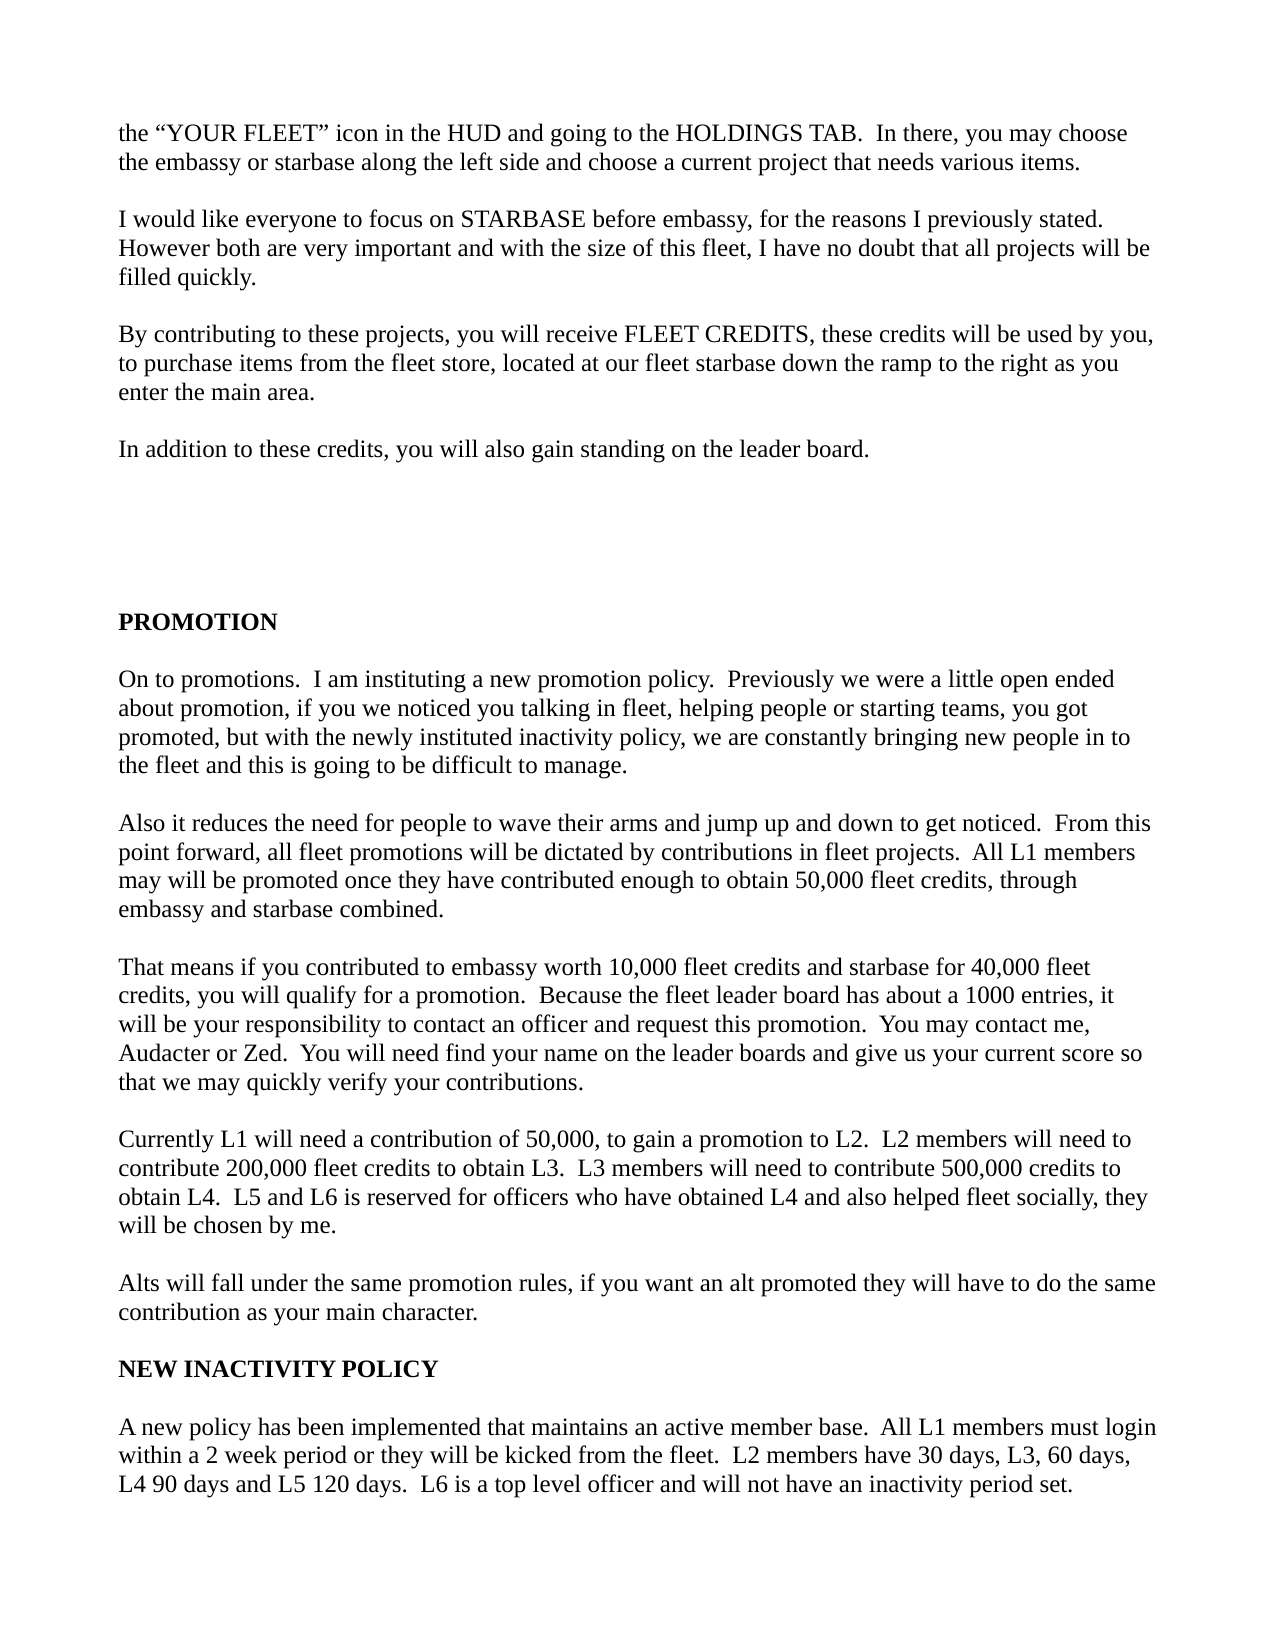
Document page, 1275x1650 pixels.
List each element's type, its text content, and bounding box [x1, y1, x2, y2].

text the “YOUR FLEET” icon in the HUD and going to the HOLDINGS TAB. In there, you may choose the embassy or starbase along the left side and choose a current project that needs various items. [118, 118, 1157, 176]
text Currently L1 will need a contribution of 50,000, to gain a promotion to L2. L2 members will need to contribute 200,000 fleet credits to obtain L3. L3 members will need to contribute 500,000 credits to obtain L4. L5 and L6 is reserved for officers who have obtained L4 and also helped fleet socially, they will be chosen by me. [118, 1124, 1157, 1239]
text That means if you contributed to embassy worth 10,000 fleet credits and starbase for 40,000 fleet credits, you will qualify for a promotion. Because the fleet leader board has about a 1000 entries, it will be your responsibility to contact an officer and request this promotion. You may contact me, Audacter or Zed. You will need find your name on the leader boards and give us your current score so that we may quickly verify your contributions. [118, 952, 1157, 1096]
text Alts will fall under the same promotion rules, if you want an alt promoted they will have to do the same contribution as your main character. [118, 1268, 1157, 1326]
text PROMOTION [118, 607, 1157, 636]
text Also it reduces the need for people to wave their arms and jump up and down to get noticed. From this point forward, all fleet promotions will be dictated by contributions in fleet projects. All L1 members may will be promoted once they have contributed enough to obtain 50,000 fleet credits, through embassy and starbase combined. [118, 808, 1157, 923]
text NEW INACTIVITY POLICY [118, 1354, 1157, 1383]
text A new policy has been implemented that maintains an active member base. All L1 members must login within a 2 week period or they will be kicked from the fleet. L2 members have 30 days, L3, 60 days, L4 90 days and L5 120 days. L6 is a top level officer and will not have an inactivity period set. [118, 1412, 1157, 1498]
text By contributing to these projects, you will receive FLEET CREDITS, these credits will be used by you, to purchase items from the fleet store, located at our fleet starbase down the ramp to the right as you enter the main area. [118, 319, 1157, 406]
text On to promotions. I am instituting a new promotion policy. Previously we were a little open ended about promotion, if you we noticed you talking in fleet, helping people or starting teams, you got promoted, but with the newly instituted inactivity policy, we are constantly bringing new people in to the fleet and this is going to be difficult to manage. [118, 664, 1157, 779]
text In addition to these credits, you will also gain standing on the leader board. [118, 434, 1157, 463]
text I would like everyone to focus on STARBASE before embassy, for the reasons I previously stated. However both are very important and with the size of this fleet, I have no doubt that all projects will be filled quickly. [118, 204, 1157, 291]
